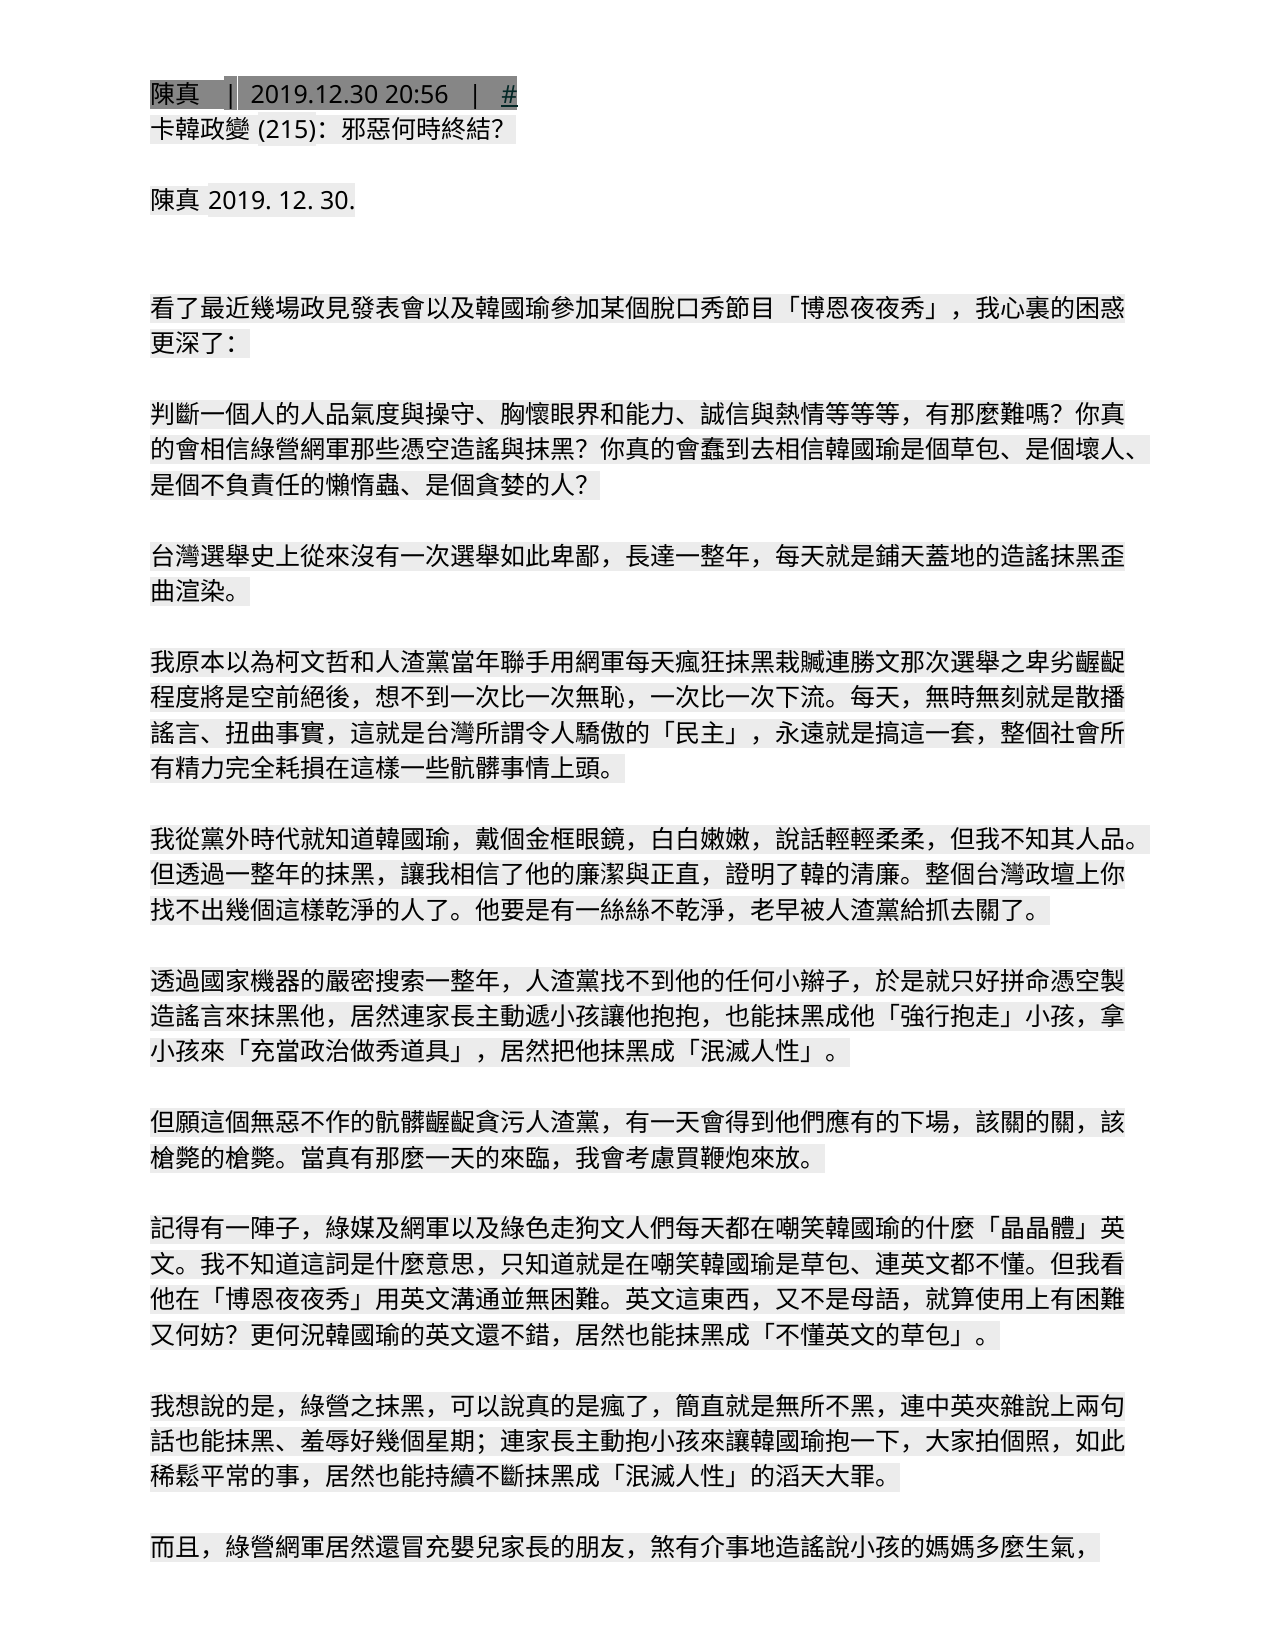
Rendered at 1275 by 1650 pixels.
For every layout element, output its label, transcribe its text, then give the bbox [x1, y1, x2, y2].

text 卡韓政變 (215)：邪惡何時終結？ 陳真 2019. 12. 30. 看了最近幾場政見發表會以及韓國瑜參加某個脫口秀節目「博恩夜夜秀」，我心裏的困惑更深了： 判斷一個人的人品氣度與操守、胸懷眼界和能力、誠信與熱情等等等，有那麼難嗎？你真的會相信綠營網軍那些憑空造謠與抹黑？你真的會蠢到去相信韓國瑜是個草包、是個壞人、是個不負責任的懶惰蟲、是個貪婪的人？ 台灣選舉史上從來沒有一次選舉如此卑鄙，長達一整年，每天就是鋪天蓋地的造謠抹黑歪曲渲染。 我原本以為柯文哲和人渣黨當年聯手用網軍每天瘋狂抹黑栽贓連勝文那次選舉之卑劣齷齪程度將是空前絕後，想不到一次比一次無恥，一次比一次下流。每天，無時無刻就是散播謠言、扭曲事實，這就是台灣所謂令人驕傲的「民主」，永遠就是搞這一套，整個社會所有精力完全耗損在這樣一些骯髒事情上頭。 我從黨外時代就知道韓國瑜，戴個金框眼鏡，白白嫩嫩，說話輕輕柔柔，但我不知其人品。但透過一整年的抹黑，讓我相信了他的廉潔與正直，證明了韓的清廉。整個台灣政壇上你找不出幾個這樣乾淨的人了。他要是有一絲絲不乾淨，老早被人渣黨給抓去關了。 透過國家機器的嚴密搜索一整年，人渣黨找不到他的任何小辮子，於是就只好拼命憑空製造謠言來抹黑他，居然連家長主動遞小孩讓他抱抱，也能抹黑成他「強行抱走」小孩，拿小孩來「充當政治做秀道具」，居然把他抹黑成「泯滅人性」。 但願這個無惡不作的骯髒齷齪貪污人渣黨，有一天會得到他們應有的下場，該關的關，該槍斃的槍斃。當真有那麼一天的來臨，我會考慮買鞭炮來放。 記得有一陣子，綠媒及網軍以及綠色走狗文人們每天都在嘲笑韓國瑜的什麼「晶晶體」英文。我不知道這詞是什麼意思，只知道就是在嘲笑韓國瑜是草包、連英文都不懂。但我看他在「博恩夜夜秀」用英文溝通並無困難。英文這東西，又不是母語，就算使用上有困難又何妨？更何況韓國瑜的英文還不錯，居然也能抹黑成「不懂英文的草包」。 我想說的是，綠營之抹黑，可以說真的是瘋了，簡直就是無所不黑，連中英夾雜說上兩句話也能抹黑、羞辱好幾個星期；連家長主動抱小孩來讓韓國瑜抱一下，大家拍個照，如此稀鬆平常的事，居然也能持續不斷抹黑成「泯滅人性」的滔天大罪。 而且，綠營網軍居然還冒充嬰兒家長的朋友，煞有介事地造謠說小孩的媽媽多麼生氣，「衝上去把女兒抱回來」。但事實卻是媽媽穿越人群笑咪咪地抱著小孩，請韓國瑜抱抱，並且一起合照。 甚至還有位綠油油的姜冠宇醫師，居然移花接木，把一個頭部潰爛的小嬰兒病人的照片，和韓國瑜抱小孩的照片並列，藉以影射、羞辱、抹黑韓國瑜。我本來把這位姜醫師的名字打上馬賽克，畢竟我並不希望人們因為一時的犯錯而在網路世界留下永久的資料。沒想到，這位姜冠宇居然堅持說他沒有錯，還說他「堅持做正確的事」。既然如此，我就不幫他打馬賽克了。 後來，小孩的家長看不下去，對這位姜醫師提告，並且澄清所有完全空穴來風的抹黑，綠媒卻仍接力造謠。比方說自由時報大標題寫說「韓國瑜不顧嬰兒大哭仍造勢，陳芳明怒：把嬰兒當競選道具」。 陳芳明這位綠油油的學者，他不在乎綠營罄竹難書的扯爛污及貪贓枉法以及無數倒行逆施，卻在乎韓國瑜抱小孩的姿勢不對，吻小孩不對，因此暴怒。真是很可恥。 我真是無法理解這樣一些人的道德心態。對於一個不斷被憑空造謠抹黑污衊與羞辱的人，反而落井下石，再踢幾腳，把韓罵得不像個人似的，罵他「沒抱過小孩卻又要假裝慈愛」，說「從韓抱小孩的姿勢，就能看出韓是一個完全沒有同理心的禿頭」。但是，對於一幫貪婪無度無法無天的政治匪徒，陳芳明卻又絲毫不在乎，甚且大加歌頌。 三立新聞則用驚悚版面，穿插圖文，大標題造謠說「嚇死寶寶了！韓國瑜一抱崩潰狂哭…網爆女嬰母：完全沒告知」，睜眼說瞎話造謠說嬰兒的媽媽多麼生氣韓國瑜擅自抱走她的小孩，然後甚至還以此造謠內容來公開質問韓國瑜的發言人。 緊接著，自由時報又加碼指控，標題寫說「韓國瑜又抱又親，嬰孩狂哭。她怒轟毫無衛生常識」。 「她」指的是人渣黨的立委謝欣霓。事實上，韓並沒有親小孩。問題是，人渣黨的政客不管怎麼親小孩，媒體都能講得好溫馨好動人，而韓國瑜卻變成「毫無衛生常識」，說他的手、他的嘴有多髒云云。然後綠媒說，「醫師姜冠宇在臉書提醒，這樣的親吻恐怕會讓嬰兒感染皰疹病毒與金黃色葡萄球菌，讓外界十分憂心」。 「讓外界對於這位女嬰的健康十分憂心」？很可恥吧，怎麼會有人心機這麼邪門？這些人渣黨所屬的綠媒，二十幾年來每天就是這樣醜化大陸人，說大陸人好髒，好蠢，好不衛生，好沒規矩，好吵，好沒秩序，好沒禮貌，好貪心，隨地大小便...等等等。 各位還記得人渣黨和人渣綠媒當初反ECFA 是怎麼反的吧？除了造謠說將會有四、五百萬個台灣人失業，中國人將奴役台灣人，台灣小孩將會被迫前往黑龍江找工作，台灣女生將找不到男人結婚等等等之外，我還保留著一整個版面的人渣黨廣告，畫面上是一群骯髒猥瑣的男人，以一種猥瑣的姿勢，排成一排在公園當街撒尿，然後旁邊寫說：ECFA 若通過，我們原本乾淨的公園和生活環境將被屎尿淹沒云云，因為中國人就是髒，就是有病有毒，而且沒有教養，不懂文明，不民主，沒規矩，髒亂吵鬧等等等。 我原本以為抱嬰兒的抹黑事件已經真相大白，沒想到，隔天，我竟然看到一則「最多人瀏覽的熱門新聞」，標題寫說：「韓國瑜向女嬰父母道歉了！韓表示不用骯髒手段贏」。 我真是不敢相信自己的眼睛，真是很難想像人性怎麼會壞到這種程度。事實是：韓國瑜是很體貼地向女嬰的父母說，「真不好意思，一個快快樂樂的嬰兒爬行比賽，卻讓你們遭遇這些風波」。媒體卻故意把它誤導成韓國瑜終於為自己的卑鄙骯髒行為道歉了。 寫這些東西真是很累，二十年來，成千上萬根本數不清的謠言和抹黑。難道你真的都不會生氣？難道你真的蠢到會去支持這樣一個齷齪卑鄙貪婪到爆根本無法無天的人渣黨及其走狗們？讓他們持續為非作歹下去？ [150, 110, 1125, 1562]
text 陳真 | 2019.12.30 20:56 | # [150, 75, 1125, 110]
